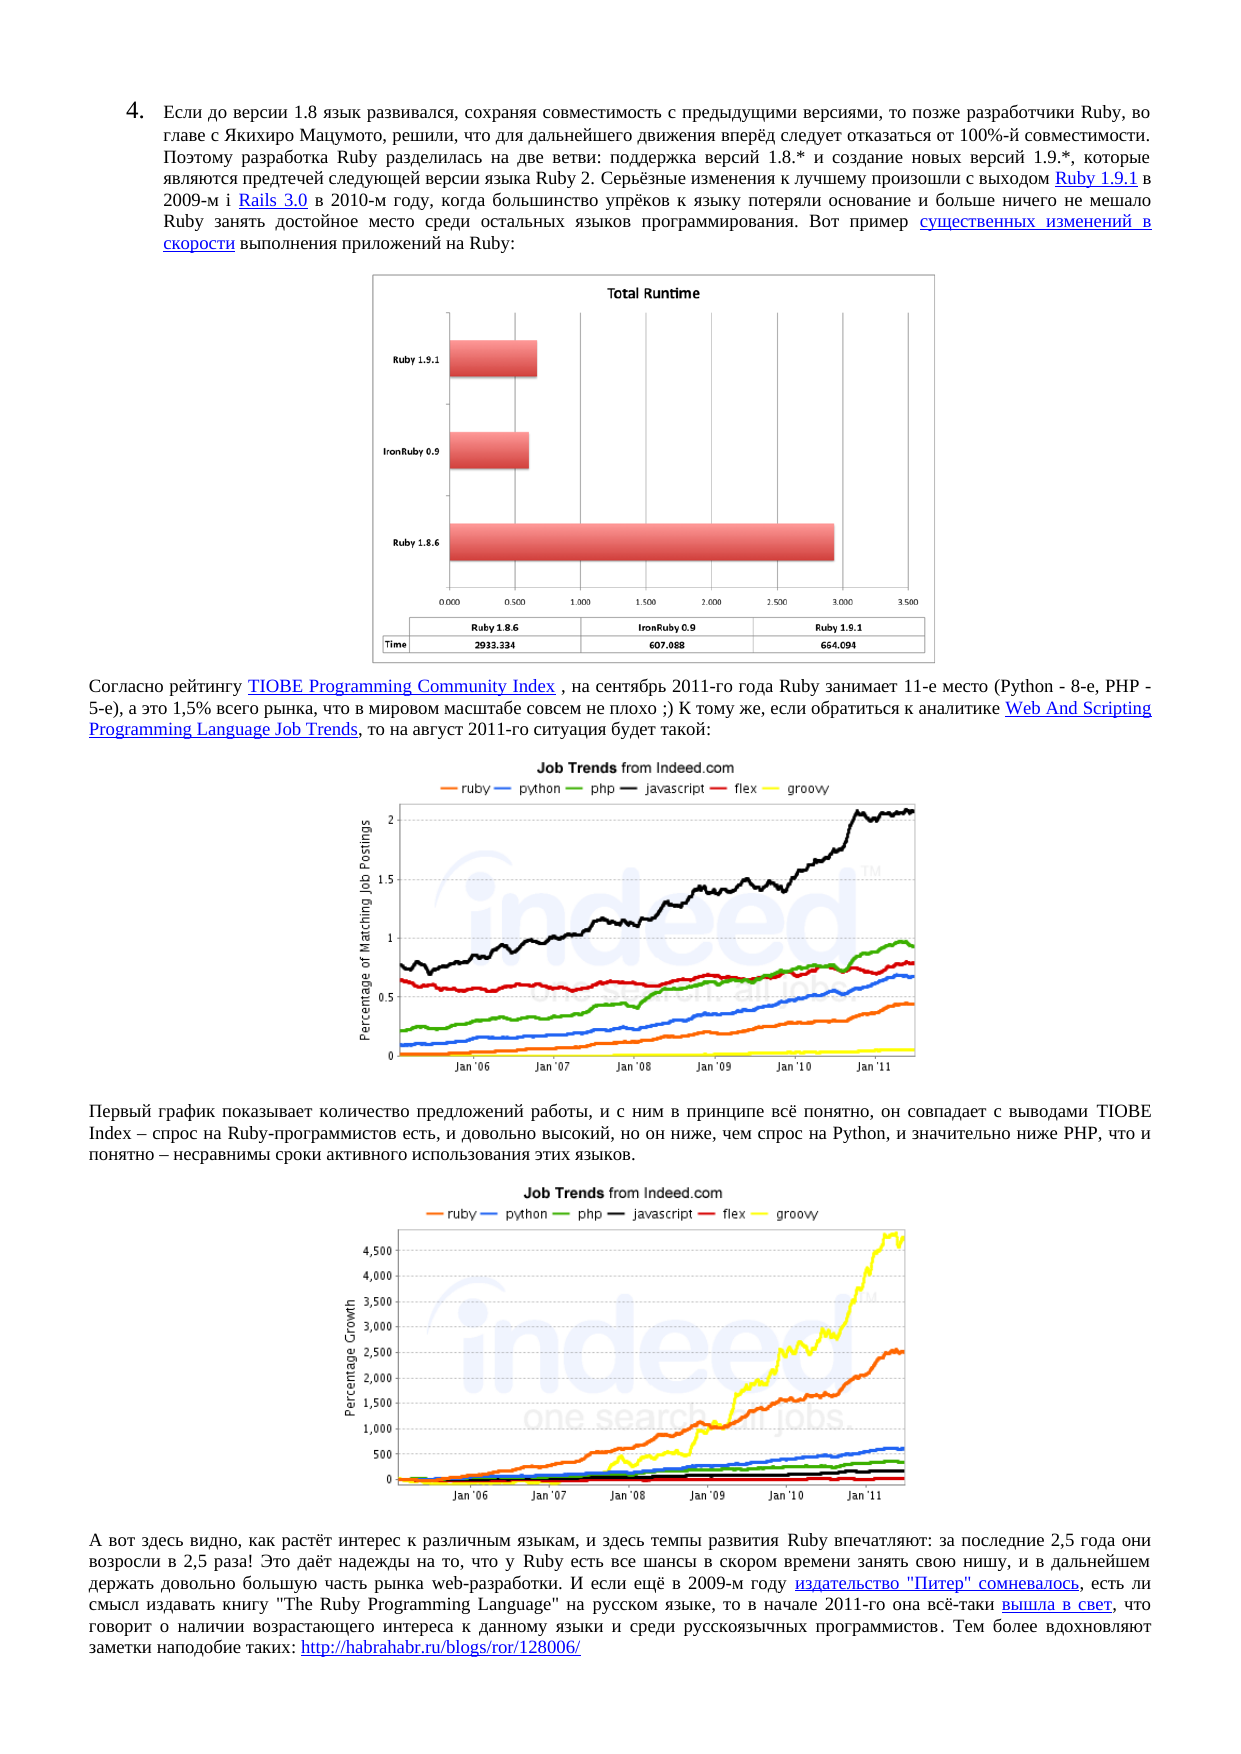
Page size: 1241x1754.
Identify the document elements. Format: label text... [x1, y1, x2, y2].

picture [331, 1183, 913, 1506]
picture [346, 758, 923, 1077]
text А вот здесь видно, как растёт интерес к различным языкам, и здесь темпы развития Ruby впечатляют: за последние 2,5 года они возросли в 2,5 раза! Это даёт надежды на то, что у Ruby есть все шансы в скором времени занять свою нишу, и в дальнейшем держать довольно большую часть рынка web-разработки. И если ещё в 2009-м году издательство "Питер" сомневалось, есть ли смысл издавать книгу "The Ruby Programming Language" на русском языке, то в начале 2011-го она всё-таки вышла в свет, что говорит о наличии возрастающего интереса к данному языки и среди русскоязычных программистов. Тем более вдохновляют заметки наподобие таких: http://habrahabr.ru/blogs/ror/128006/ [89, 1528, 1152, 1658]
list Если до версии 1.8 язык развивался, сохраняя совместимость с предыдущими версиями, то позже разработчики Ruby, во главе с Якихиро Мацумото, решили, что для дальнейшего движения вперёд следует отказаться от 100%-й совместимости. Поэтому разработка Ruby разделилась на две ветви: поддержка версий 1.8.* и создание новых версий 1.9.*, которые являются предтечей следующей версии языка Ruby 2. Серьёзные изменения к лучшему произошли с выходом Ruby 1.9.1 в 2009-м і Rails 3.0 в 2010-м году, когда большинство упрёков к языку потеряли основание и больше ничего не мешало Ruby занять достойное место среди остальных языков программирования. Вот пример существенных изменений в скорости выполнения приложений на Ruby: [126, 95, 1152, 253]
text Согласно рейтингу TIOBE Programming Community Index , на сентябрь 2011-го года Ruby занимает 11-е место (Python - 8-е, PHP - 5-е), а это 1,5% всего рынка, что в мировом масштабе совсем не плохо ;) К тому же, если обратиться к аналитике Web And Scripting Programming Language Job Trends, то на август 2011-го ситуация будет такой: [89, 266, 1152, 740]
picture [371, 273, 936, 664]
text Первый график показывает количество предложений работы, и с ним в принципе всё понятно, он совпадает с выводами TIOBE Index – спрос на Ruby-программистов есть, и довольно высокий, но он ниже, чем спрос на Python, и значительно ниже PHP, что и понятно – несравнимы сроки активного использования этих языков. [89, 1100, 1152, 1165]
